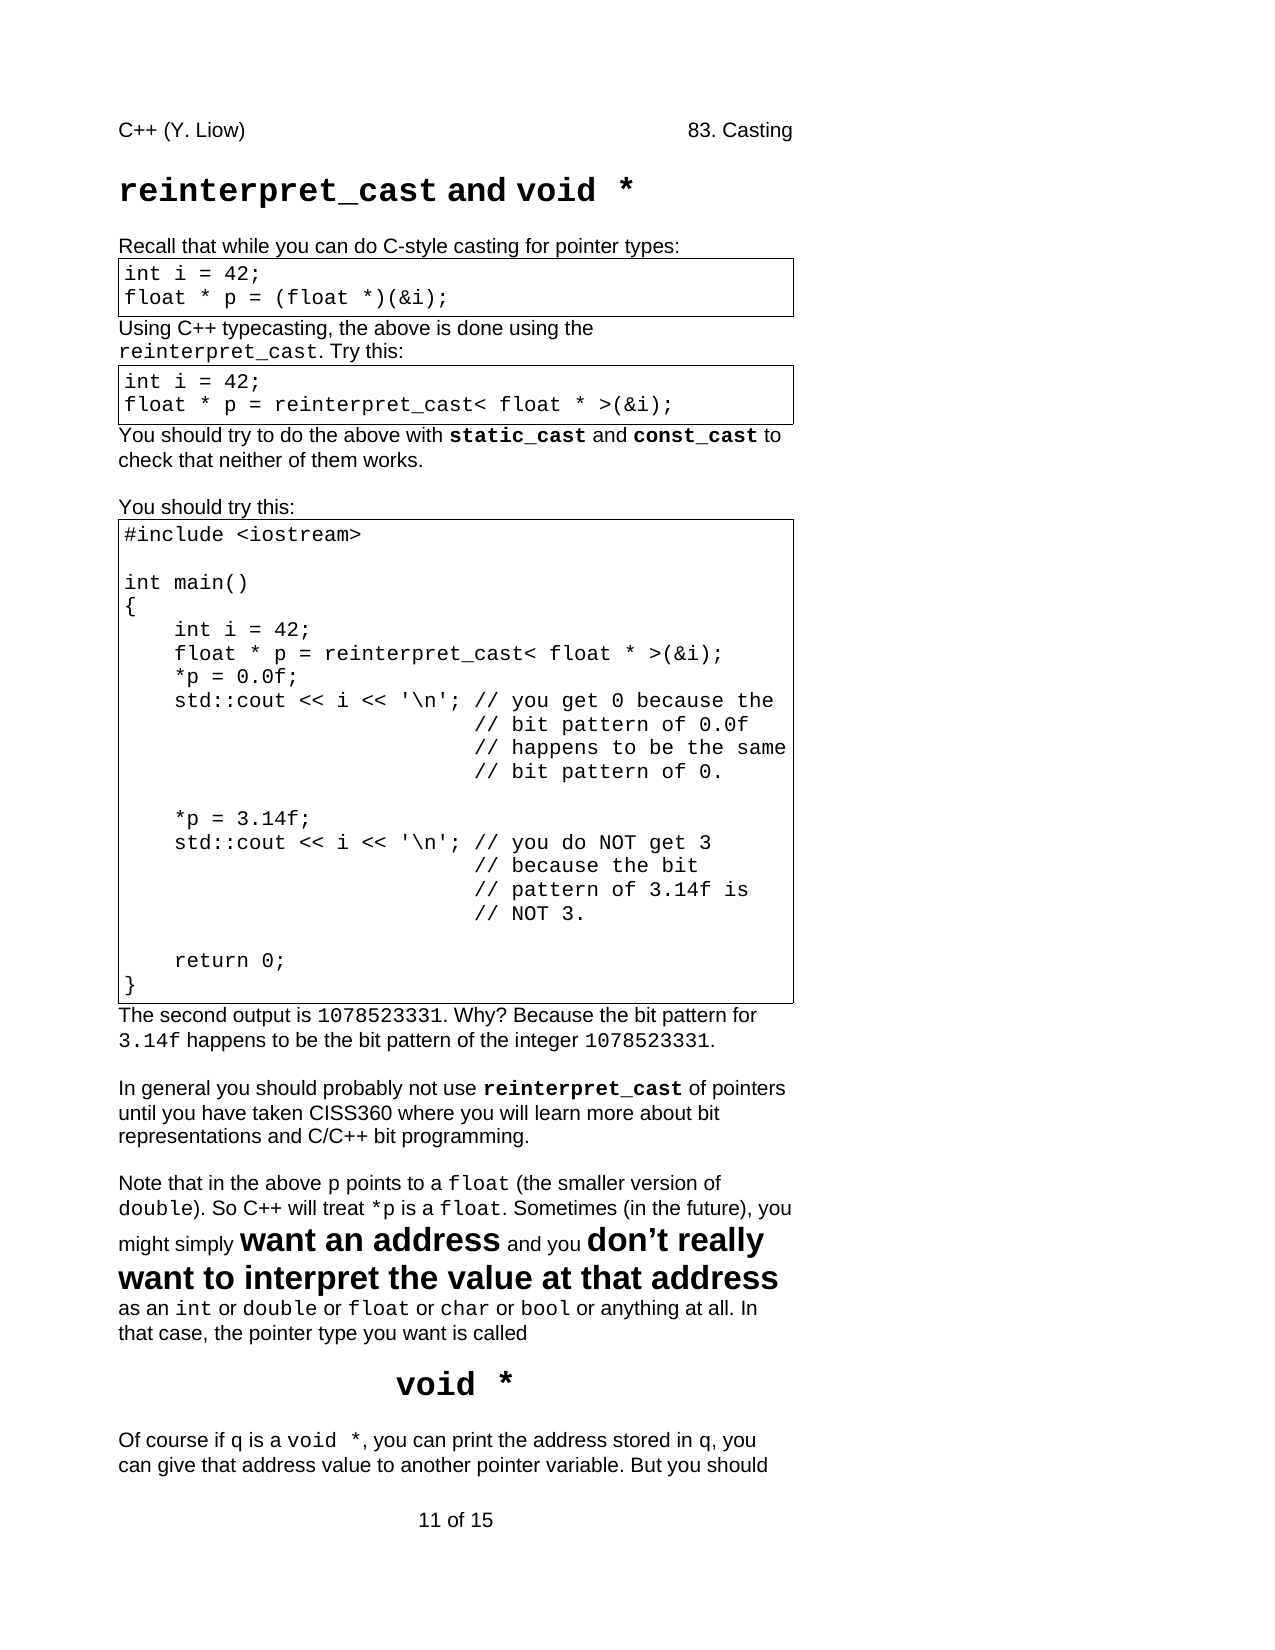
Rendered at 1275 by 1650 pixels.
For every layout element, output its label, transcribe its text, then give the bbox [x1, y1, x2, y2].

text Using C++ typecasting, the above is done using the reinterpret_cast. Try this: [118, 317, 793, 365]
text Of course if q is a void *, you can print the address stored in q, you can give that address value to another pointer variable. But you should [118, 1429, 793, 1477]
text You should try to do the above with static_cast and const_cast to check that neither of them works. [118, 425, 793, 472]
text void * [118, 1368, 793, 1406]
table_header #include <iostream> int main() { int i = 42; float * p = reinterpret_cast< float * >(&i); *p = 0.0f; std::cout << i << '\n'; // you get 0 because the // bit pattern of 0.0f // happens to be the same // bit pattern of 0. *p = 3.14f; std::cout << i << '\n'; // you do NOT get 3 // because the bit // pattern of 3.14f is // NOT 3. return 0; } [119, 520, 793, 1003]
text In general you should probably not use reinterpret_cast of pointers until you have taken CISS360 where you will learn more about bit representations and C/C++ bit programming. [118, 1077, 793, 1148]
text You should try this: [118, 495, 793, 519]
text Recall that while you can do C-style casting for pointer types: [118, 234, 793, 258]
table_header int i = 42; float * p = reinterpret_cast< float * >(&i); [119, 366, 793, 424]
text reinterpret_cast and void * [118, 171, 793, 211]
text The second output is 1078523331. Why? Because the bit pattern for 3.14f happens to be the bit pattern of the integer 1078523331. [118, 1004, 793, 1053]
table_header int i = 42; float * p = (float *)(&i); [119, 259, 793, 316]
text Note that in the above p points to a float (the smaller version of double). So C++ will treat *p is a float. Sometimes (in the future), you might simply want an address and you don’t really want to interpret the value at that address as an int or double or float or char or bool or anything at all. In that case, the pointer type you want is called [118, 1171, 793, 1344]
